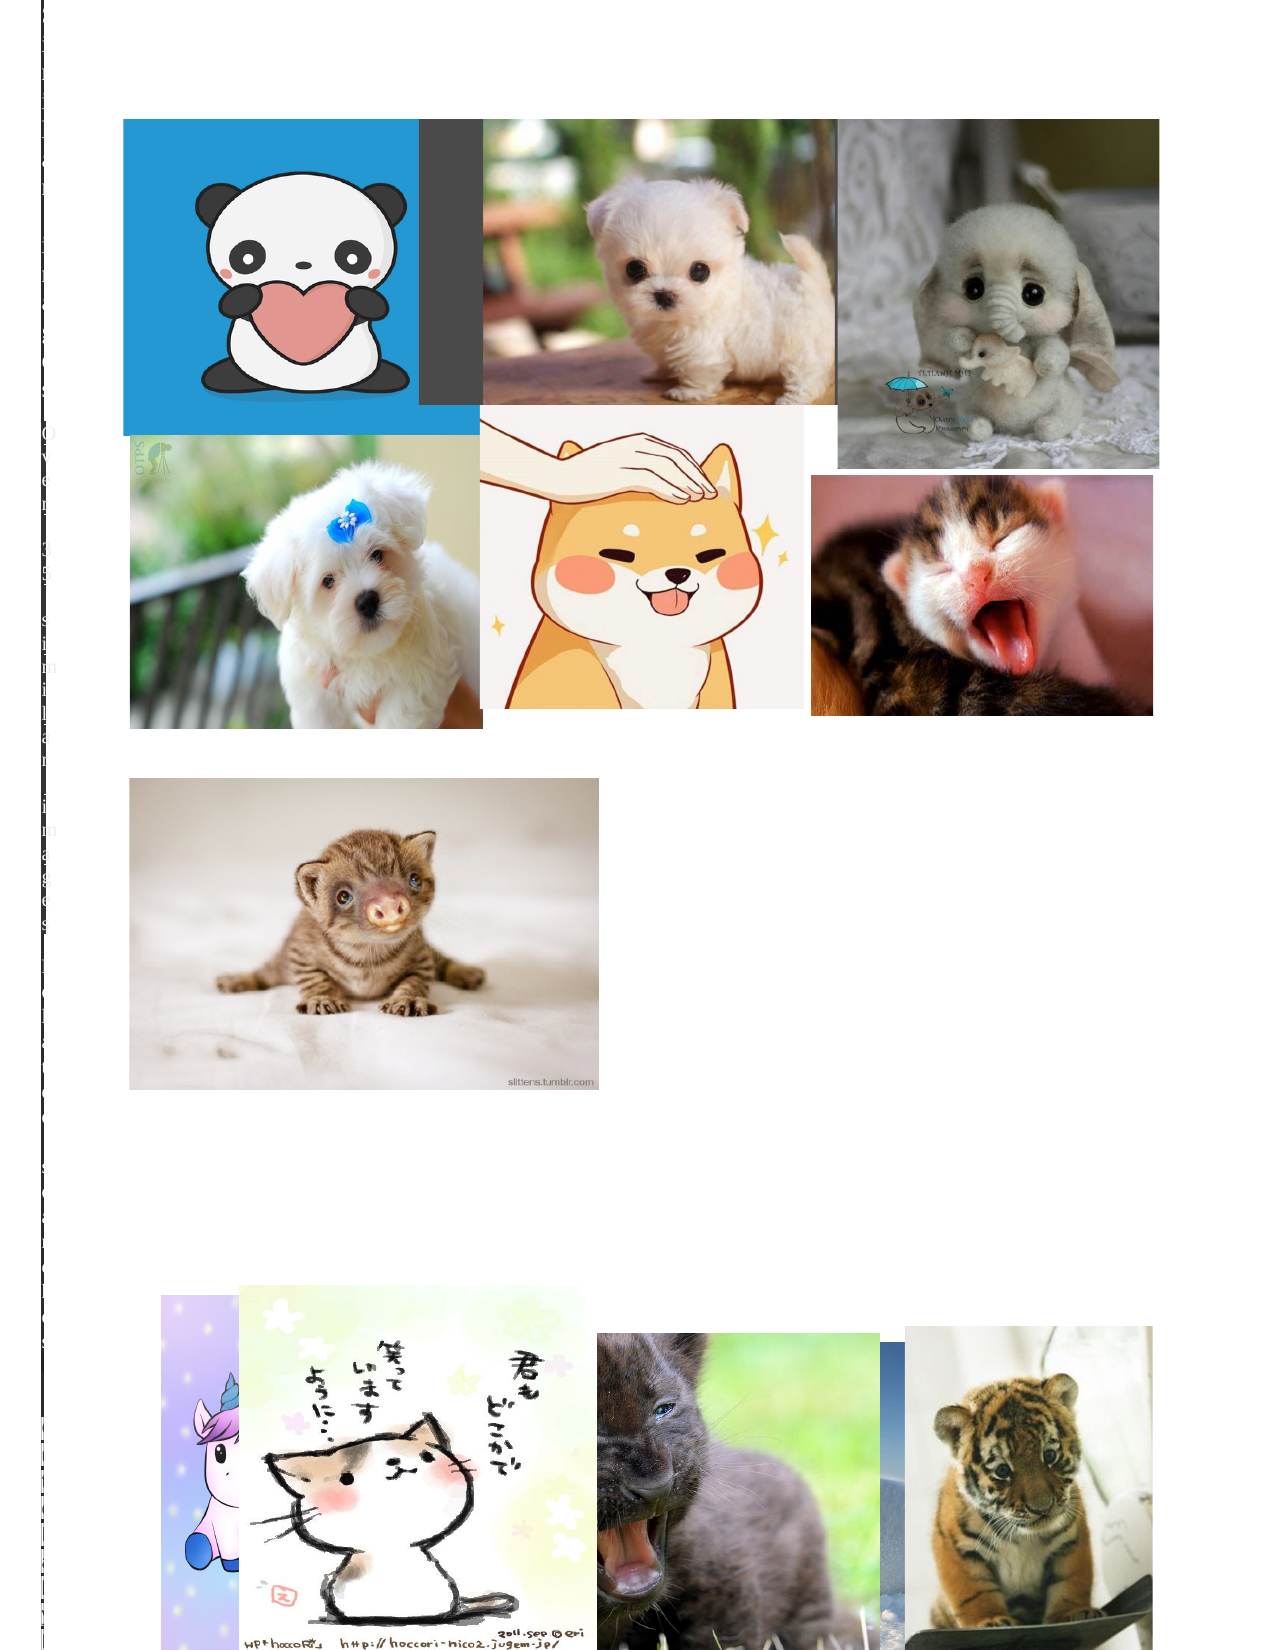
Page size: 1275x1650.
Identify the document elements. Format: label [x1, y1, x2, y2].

picture [129, 778, 599, 1090]
picture [123, 119, 1160, 729]
picture [161, 1285, 1153, 1650]
picture [811, 475, 1154, 716]
